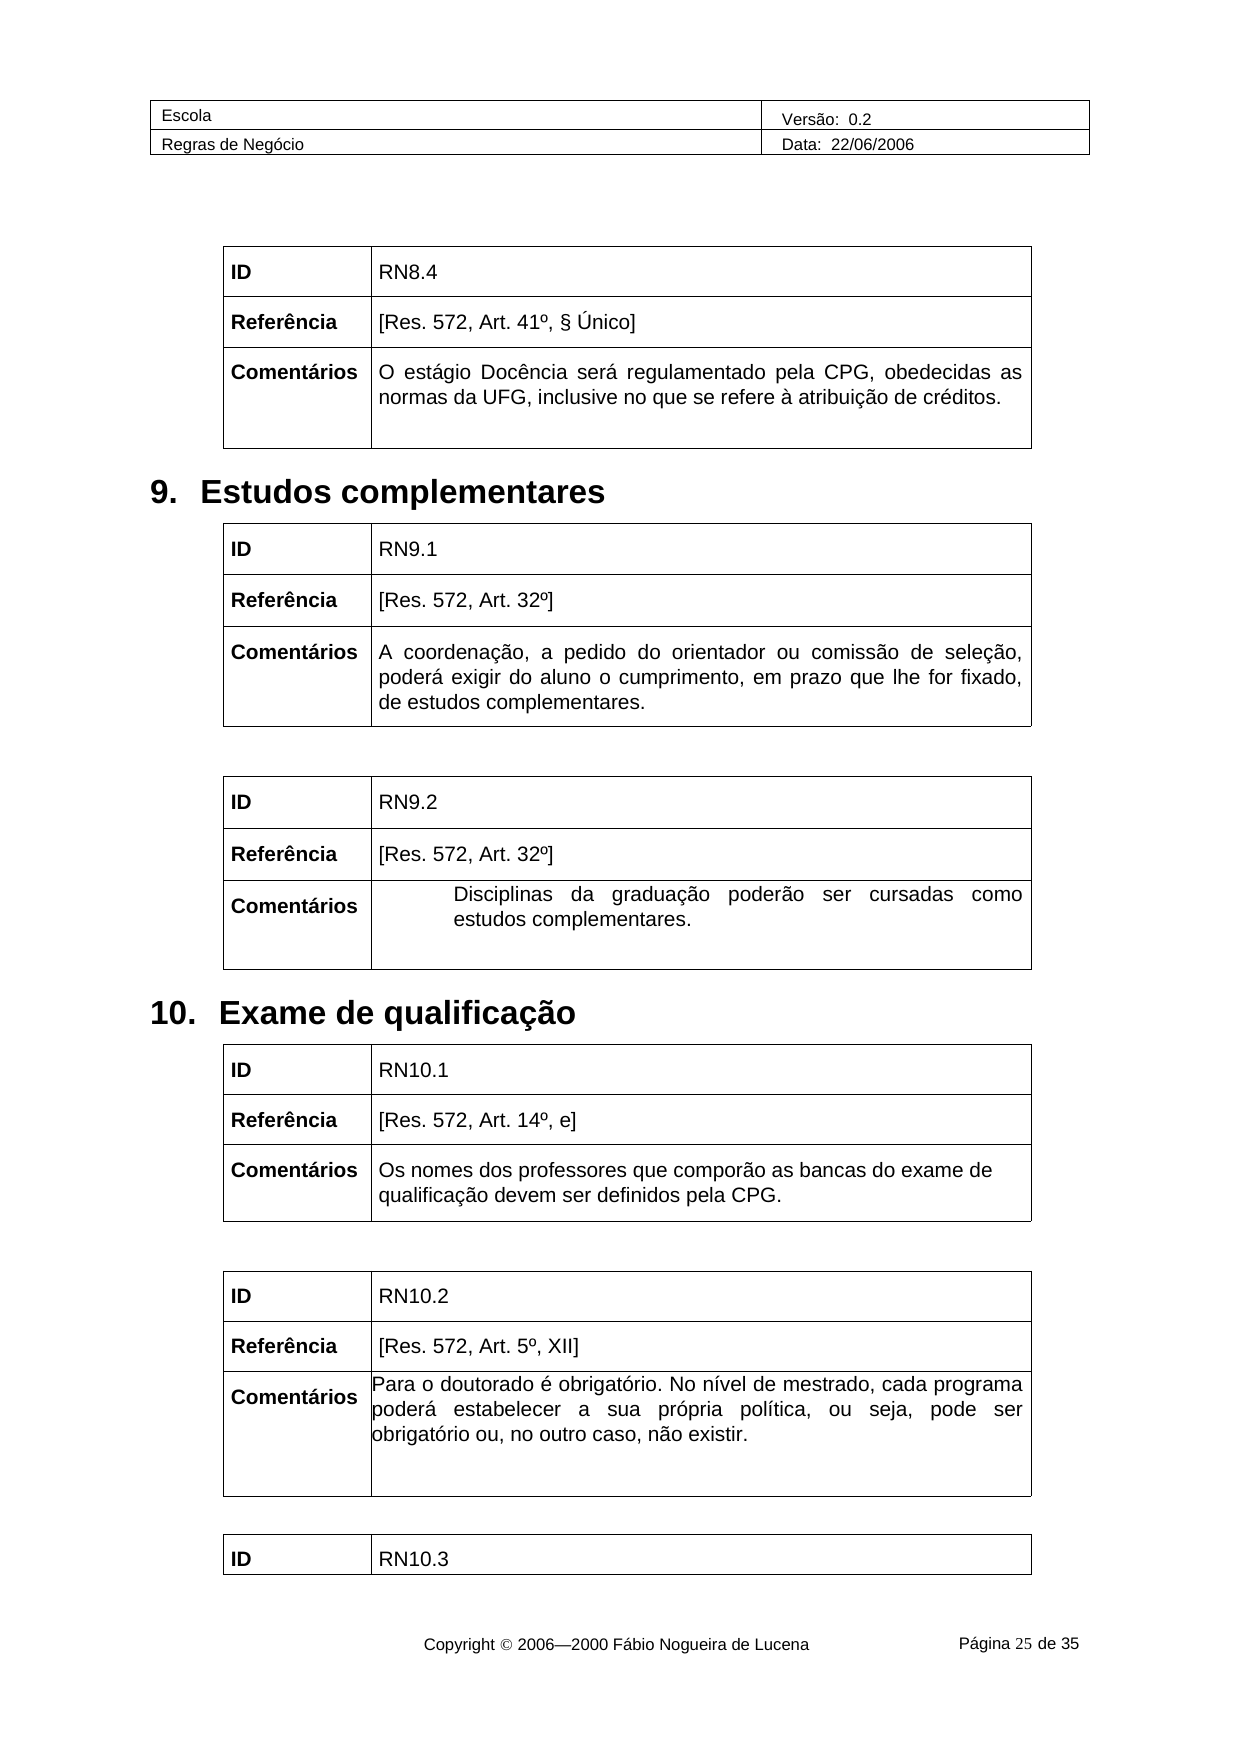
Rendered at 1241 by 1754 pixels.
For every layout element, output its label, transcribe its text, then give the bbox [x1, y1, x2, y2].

table_cell Comentários [224, 1145, 371, 1221]
table_cell [Res. 572, Art. 32º] [372, 575, 1031, 626]
table_cell Comentários [224, 348, 371, 448]
table_cell Referência [224, 1095, 371, 1144]
table_cell [Res. 572, Art. 32º] [372, 829, 1031, 880]
table_cell Comentários [224, 1372, 371, 1496]
table_cell Os nomes dos professores que comporão as bancas do exame de qualificação devem ser definidos pela CPG. [372, 1145, 1031, 1221]
subtitle Exame de qualificação [150, 994, 1090, 1032]
table_header RN8.4 [372, 247, 1031, 296]
table_header ID [224, 1045, 371, 1094]
table_cell Disciplinas da graduação poderão ser cursadas como estudos complementares. [372, 881, 1031, 969]
table_header RN9.1 [372, 524, 1031, 574]
subtitle Estudos complementares [150, 473, 1090, 510]
table_cell O estágio Docência será regulamentado pela CPG, obedecidas as normas da UFG, inclusive no que se refere à atribuição de créditos. [372, 348, 1031, 448]
table_header RN9.2 [372, 777, 1031, 828]
table_cell Comentários [224, 881, 371, 969]
table_cell A coordenação, a pedido do orientador ou comissão de seleção, poderá exigir do aluno o cumprimento, em prazo que lhe for fixado, de estudos complementares. [372, 627, 1031, 726]
table_cell [Res. 572, Art. 14º, e] [372, 1095, 1031, 1144]
table_header ID [224, 247, 371, 296]
table_cell Comentários [224, 627, 371, 726]
table_header RN10.1 [372, 1045, 1031, 1094]
table_cell [Res. 572, Art. 5º, XII] [372, 1322, 1031, 1371]
table_cell Referência [224, 1322, 371, 1371]
table_header ID [224, 1535, 371, 1574]
table_cell Para o doutorado é obrigatório. No nível de mestrado, cada programa poderá estabelecer a sua própria política, ou seja, pode ser obrigatório ou, no outro caso, não existir. [372, 1372, 1031, 1496]
table_header RN10.2 [372, 1272, 1031, 1321]
table_header ID [224, 1272, 371, 1321]
table_cell Referência [224, 829, 371, 880]
table_cell Referência [224, 297, 371, 347]
table_cell [Res. 572, Art. 41º, § Único] [372, 297, 1031, 347]
table_header RN10.3 [372, 1535, 1031, 1574]
table_cell Referência [224, 575, 371, 626]
table_header ID [224, 777, 371, 828]
table_header ID [224, 524, 371, 574]
